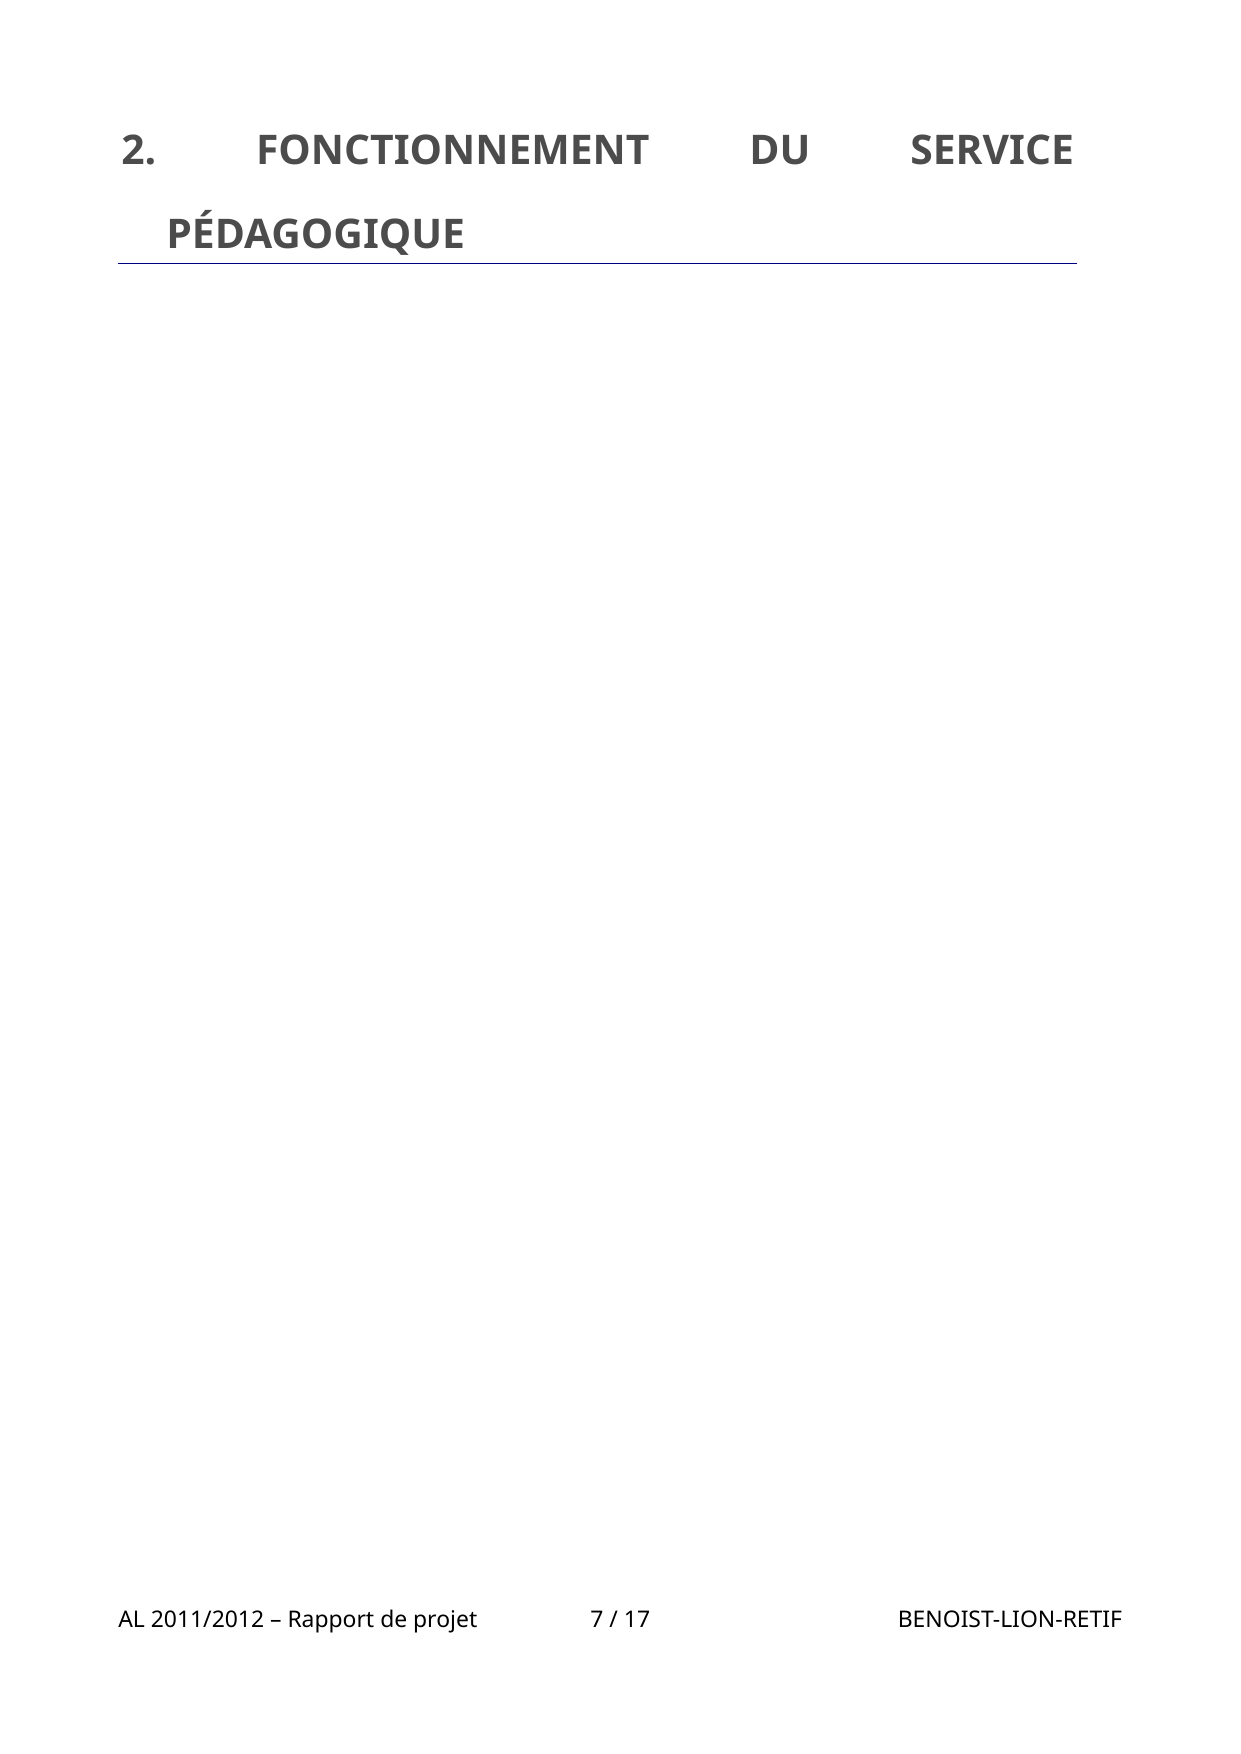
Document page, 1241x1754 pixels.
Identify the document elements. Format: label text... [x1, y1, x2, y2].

subtitle 2. Fonctionnement du service pédagogique [118, 118, 1077, 263]
